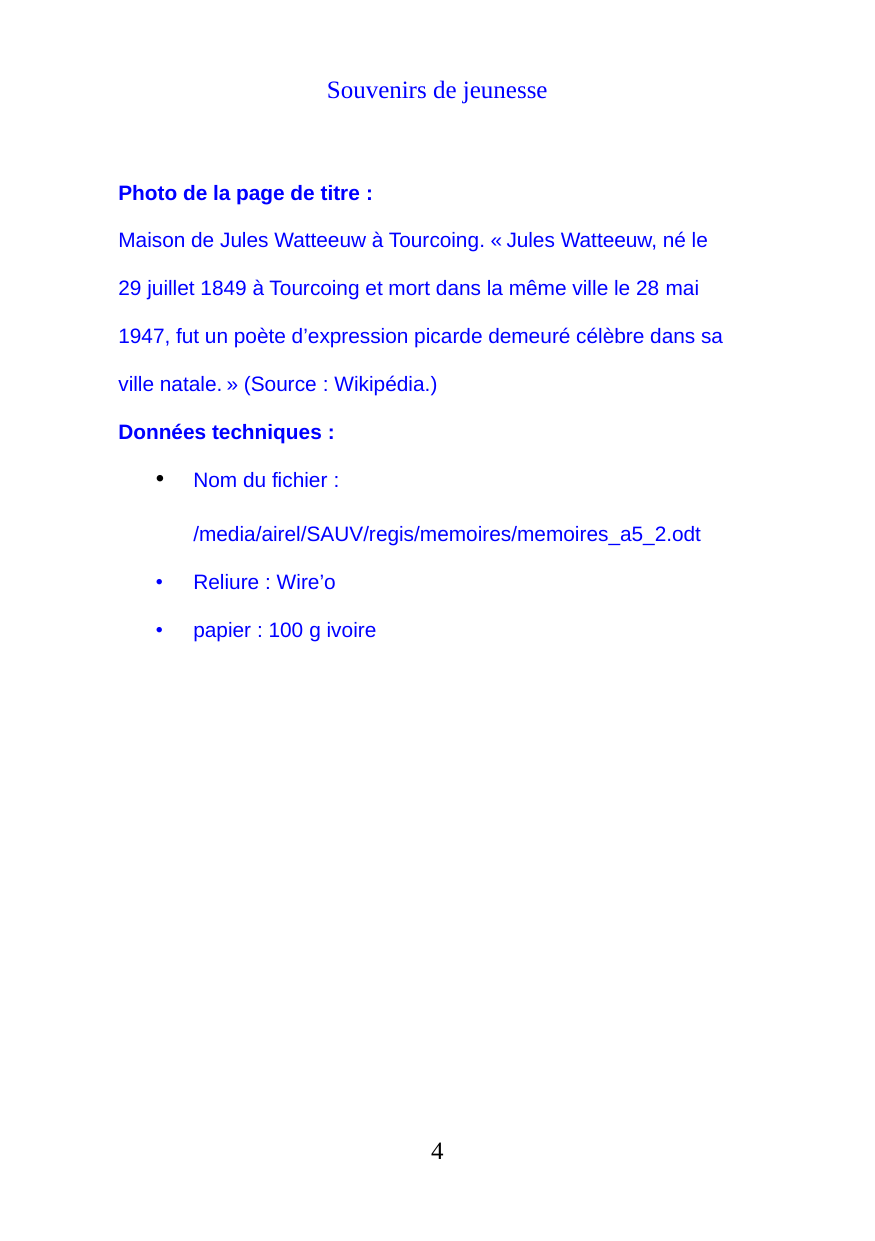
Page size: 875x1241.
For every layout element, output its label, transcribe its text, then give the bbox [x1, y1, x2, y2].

list Reliure : Wire’o [156, 569, 756, 594]
list Nom du fichier : /media/airel/SAUV/regis/memoires/memoires_a5_2.odt [156, 468, 756, 546]
text Maison de Jules Watteeuw à Tourcoing. « Jules Watteeuw, né le 29 juillet 1849 à Tourcoing et mort dans la même ville le 28 mai 1947, fut un poète d’expression picarde demeuré célèbre dans sa ville natale. » (Source : Wikipédia.) [118, 228, 756, 396]
text Photo de la page de titre : [118, 180, 756, 204]
list papier : 100 g ivoire [156, 618, 756, 642]
text Données techniques : [118, 420, 756, 444]
